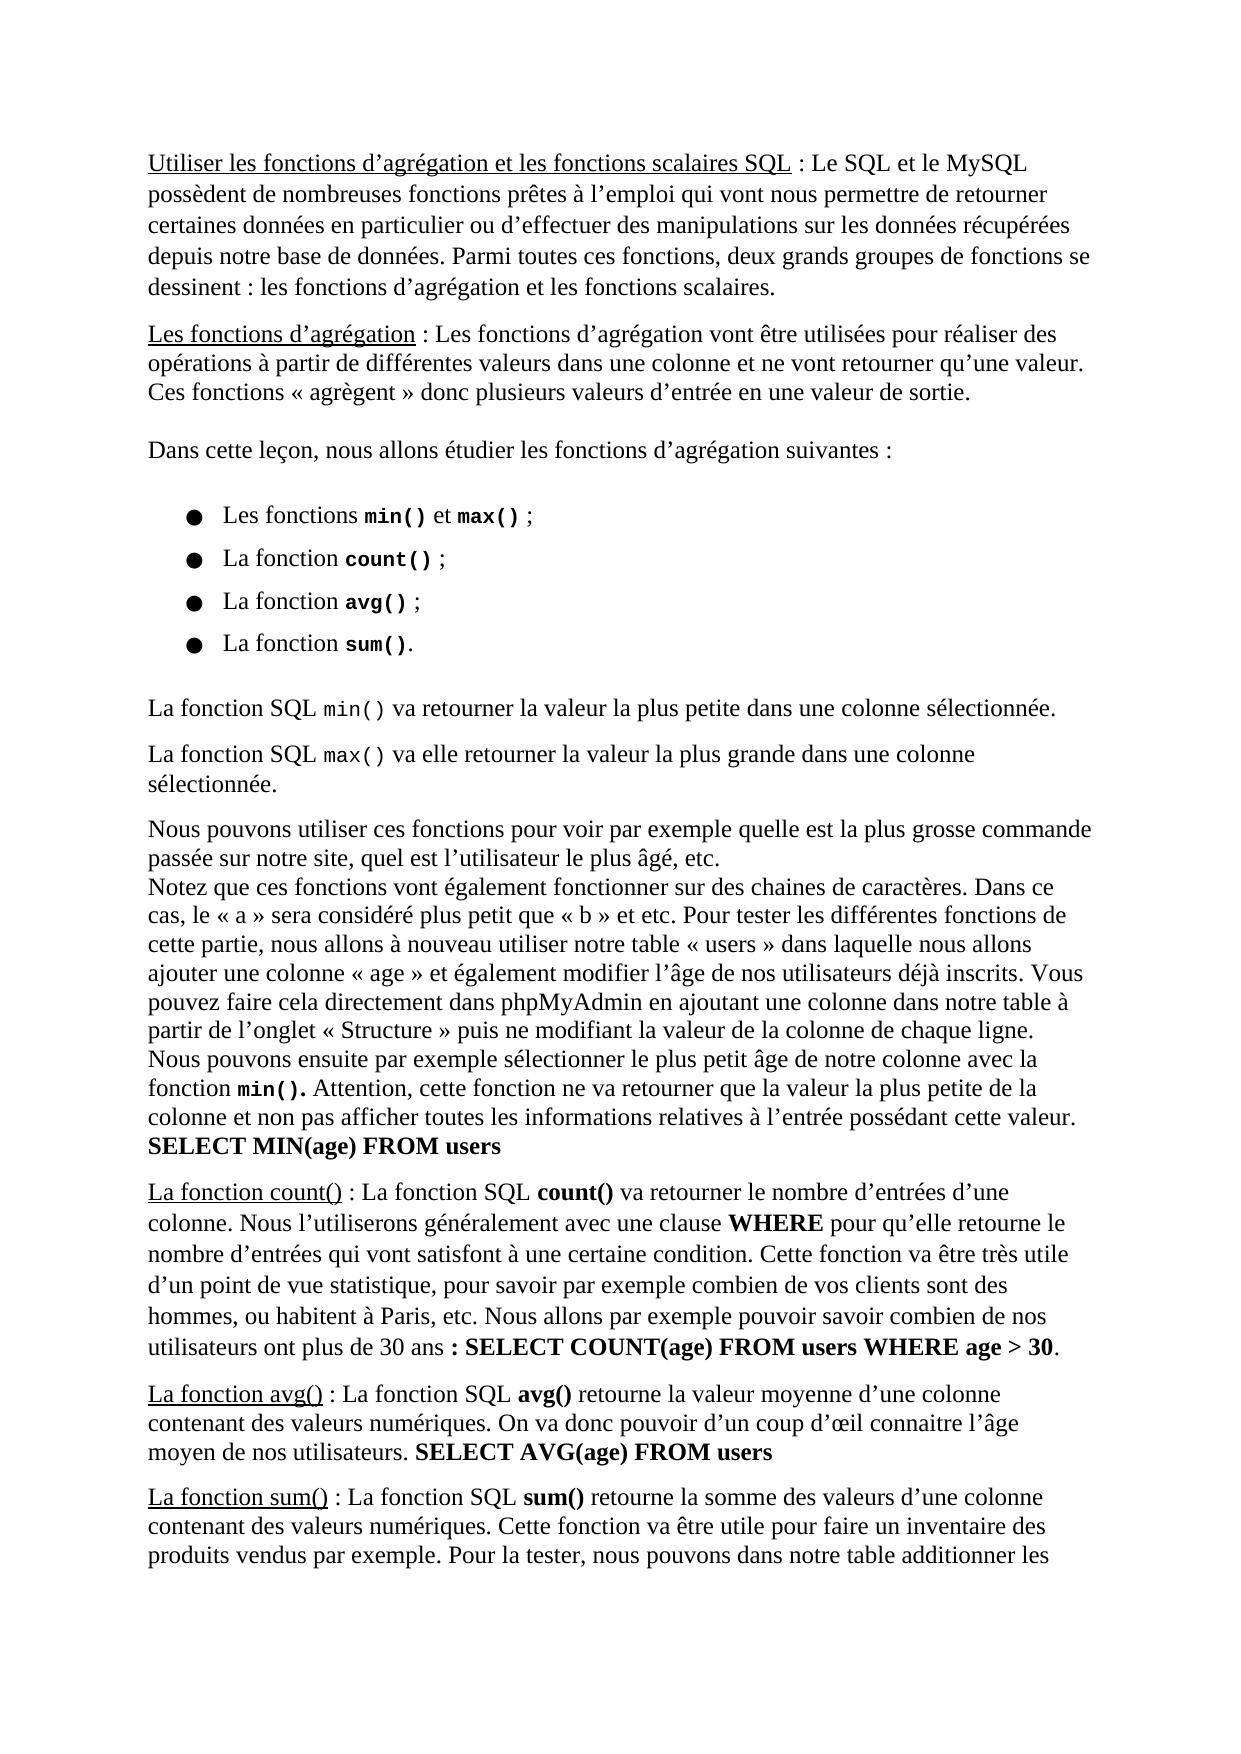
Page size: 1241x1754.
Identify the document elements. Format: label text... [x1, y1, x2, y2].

list La fonction avg() ; [185, 578, 1093, 621]
text La fonction avg() : La fonction SQL avg() retourne la valeur moyenne d’une colonne contenant des valeurs numériques. On va donc pouvoir d’un coup d’œil connaitre l’âge moyen de nos utilisateurs. SELECT AVG(age) FROM users [148, 1379, 1093, 1466]
text Utiliser les fonctions d’agrégation et les fonctions scalaires SQL : Le SQL et le MySQL possèdent de nombreuses fonctions prêtes à l’emploi qui vont nous permettre de retourner certaines données en particulier ou d’effectuer des manipulations sur les données récupérées depuis notre base de données. Parmi toutes ces fonctions, deux grands groupes de fonctions se dessinent : les fonctions d’agrégation et les fonctions scalaires. [148, 148, 1093, 301]
list Les fonctions min() et max() ; [185, 493, 1093, 536]
text La fonction SQL max() va elle retourner la valeur la plus grande dans une colonne sélectionnée. [148, 739, 1093, 797]
list La fonction sum(). [185, 621, 1093, 664]
text Nous pouvons utiliser ces fonctions pour voir par exemple quelle est la plus grosse commande passée sur notre site, quel est l’utilisateur le plus âgé, etc. Notez que ces fonctions vont également fonctionner sur des chaines de caractères. Dans ce cas, le « a » sera considéré plus petit que « b » et etc. Pour tester les différentes fonctions de cette partie, nous allons à nouveau utiliser notre table « users » dans laquelle nous allons ajouter une colonne « age » et également modifier l’âge de nos utilisateurs déjà inscrits. Vous pouvez faire cela directement dans phpMyAdmin en ajoutant une colonne dans notre table à partir de l’onglet « Structure » puis ne modifiant la valeur de la colonne de chaque ligne. Nous pouvons ensuite par exemple sélectionner le plus petit âge de notre colonne avec la fonction min(). Attention, cette fonction ne va retourner que la valeur la plus petite de la colonne et non pas afficher toutes les informations relatives à l’entrée possédant cette valeur. SELECT MIN(age) FROM users [148, 814, 1093, 1160]
text Les fonctions d’agrégation : Les fonctions d’agrégation vont être utilisées pour réaliser des opérations à partir de différentes valeurs dans une colonne et ne vont retourner qu’une valeur. Ces fonctions « agrègent » donc plusieurs valeurs d’entrée en une valeur de sortie. [148, 319, 1093, 406]
text La fonction count() : La fonction SQL count() va retourner le nombre d’entrées d’une colonne. Nous l’utiliserons généralement avec une clause WHERE pour qu’elle retourne le nombre d’entrées qui vont satisfont à une certaine condition. Cette fonction va être très utile d’un point de vue statistique, pour savoir par exemple combien de vos clients sont des hommes, ou habitent à Paris, etc. Nous allons par exemple pouvoir savoir combien de nos utilisateurs ont plus de 30 ans : SELECT COUNT(age) FROM users WHERE age > 30. [148, 1177, 1093, 1361]
text Dans cette leçon, nous allons étudier les fonctions d’agrégation suivantes : [148, 435, 1093, 464]
text La fonction SQL min() va retourner la valeur la plus petite dans une colonne sélectionnée. [148, 693, 1093, 722]
list La fonction count() ; [185, 536, 1093, 578]
text La fonction sum() : La fonction SQL sum() retourne la somme des valeurs d’une colonne contenant des valeurs numériques. Cette fonction va être utile pour faire un inventaire des produits vendus par exemple. Pour la tester, nous pouvons dans notre table additionner les [148, 1482, 1093, 1569]
